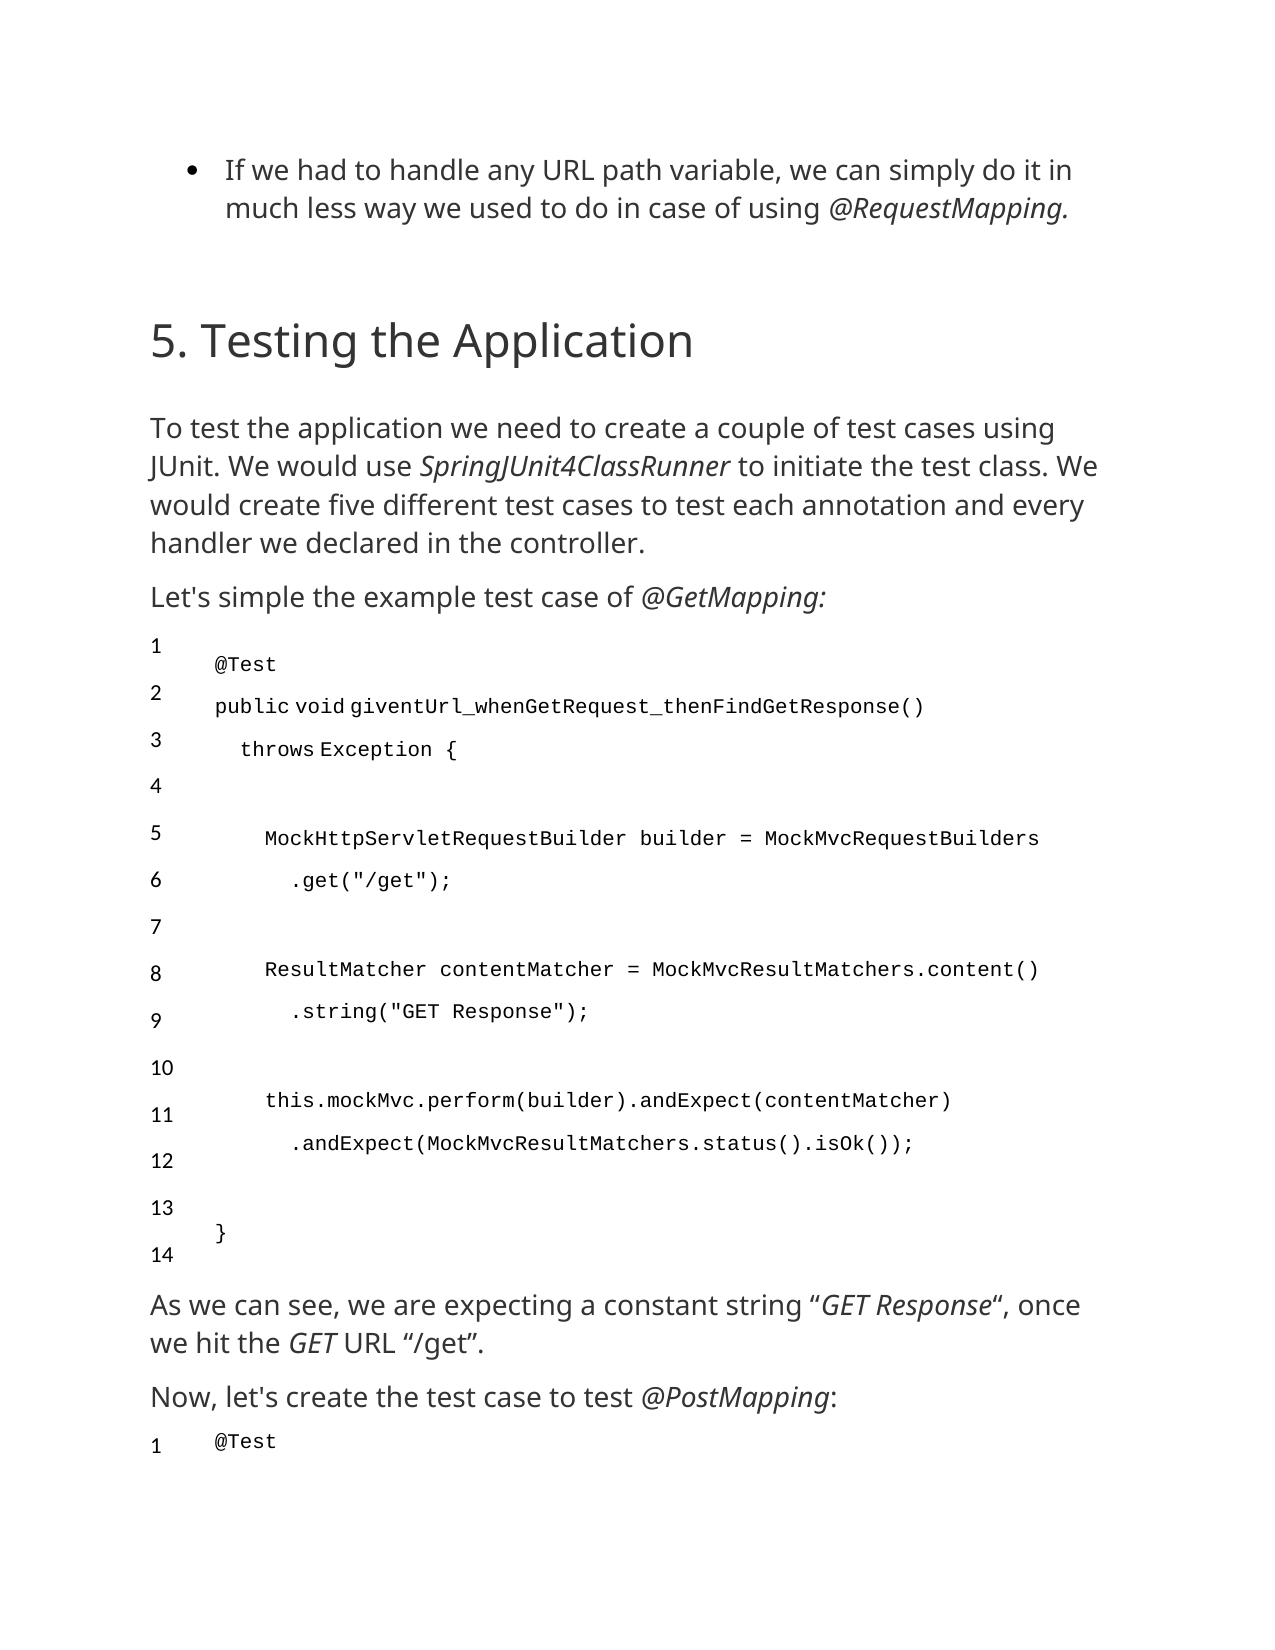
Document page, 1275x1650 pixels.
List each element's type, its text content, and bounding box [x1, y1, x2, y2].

text Let's simple the example test case of @GetMapping: [150, 577, 1125, 615]
text Now, let's create the test case to test @PostMapping: [150, 1377, 1125, 1416]
text As we can see, we are expecting a constant string “GET Response“, once we hit the GET URL “/get”. [150, 1285, 1125, 1362]
subtitle 5. Testing the Application [150, 308, 1125, 371]
table_header 1 [150, 1431, 214, 1476]
text To test the application we need to create a couple of test cases using JUnit. We would use SpringJUnit4ClassRunner to initiate the test class. We would create five different test cases to test each annotation and every handler we declared in the controller. [150, 408, 1125, 561]
table_header 1 2 3 4 5 6 7 8 9 10 11 12 13 14 [150, 631, 214, 1285]
table_header @Test public void giventUrl_whenGetRequest_thenFindGetResponse() throws Exception { MockHttpServletRequestBuilder builder = MockMvcRequestBuilders .get("/get"); ResultMatcher contentMatcher = MockMvcResultMatchers.content() .string("GET Response"); this.mockMvc.perform(builder).andExpect(contentMatcher) .andExpect(MockMvcResultMatchers.status().isOk()); } [215, 631, 1275, 1285]
list If we had to handle any URL path variable, we can simply do it in much less way we used to do in case of using @RequestMapping. [187, 150, 1125, 227]
table_header @Test [215, 1431, 1275, 1476]
